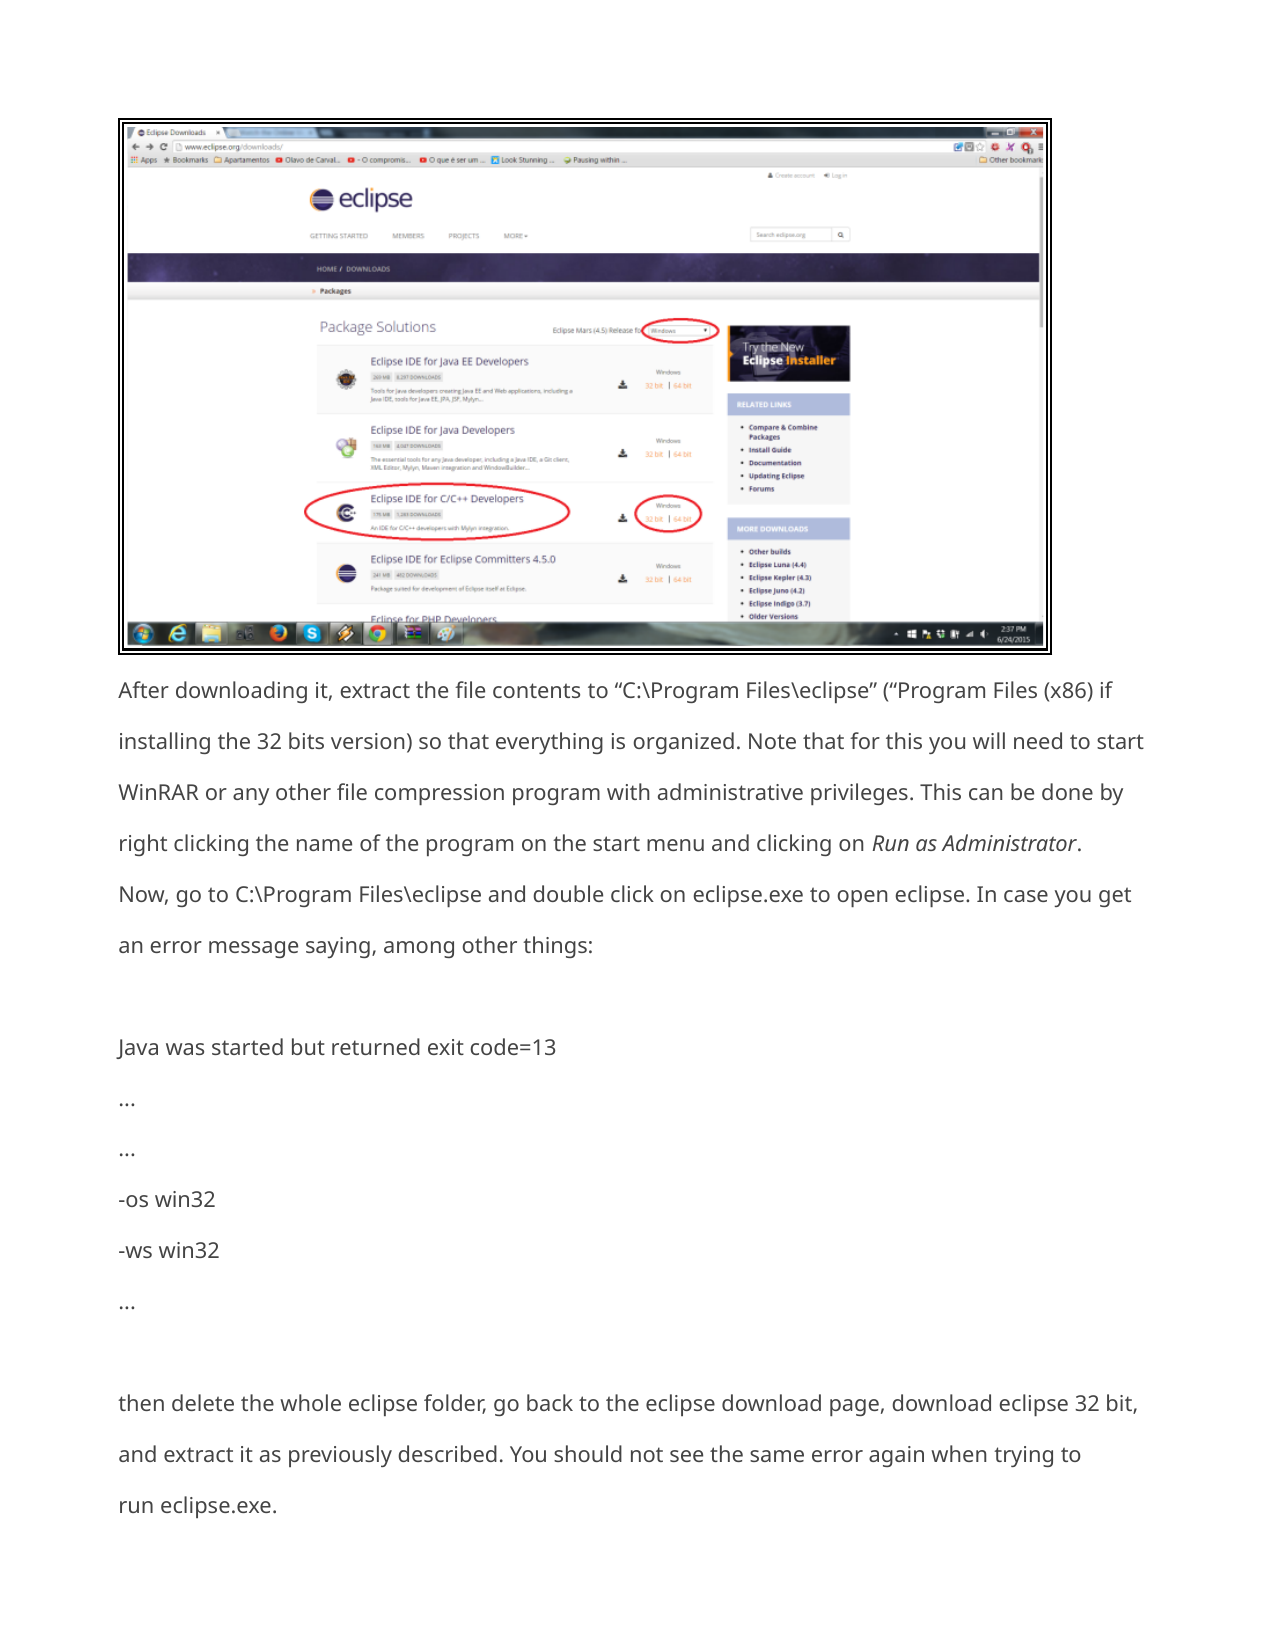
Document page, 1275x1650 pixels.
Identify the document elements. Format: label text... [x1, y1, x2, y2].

text After downloading it, extract the file contents to “C:\Program Files\eclipse” (“Program Files (x86) if installing the 32 bits version) so that everything is organized. Note that for this you will need to start WinRAR or any other file compression program with administrative privileges. This can be done by right clicking the name of the program on the start menu and clicking on Run as Administrator. [118, 675, 1157, 858]
picture [127, 127, 1044, 646]
text Now, go to C:\Program Files\eclipse and double click on eclipse.exe to open eclipse. In case you get an error message saying, among other things: Java was started but returned exit code=13 ... ... -os win32 -ws win32 ... then delete the whole eclipse folder, go back to the eclipse download page, download eclipse 32 bit, and extract it as previously described. You should not see the same error again when trying to run eclipse.exe. [118, 879, 1157, 1520]
